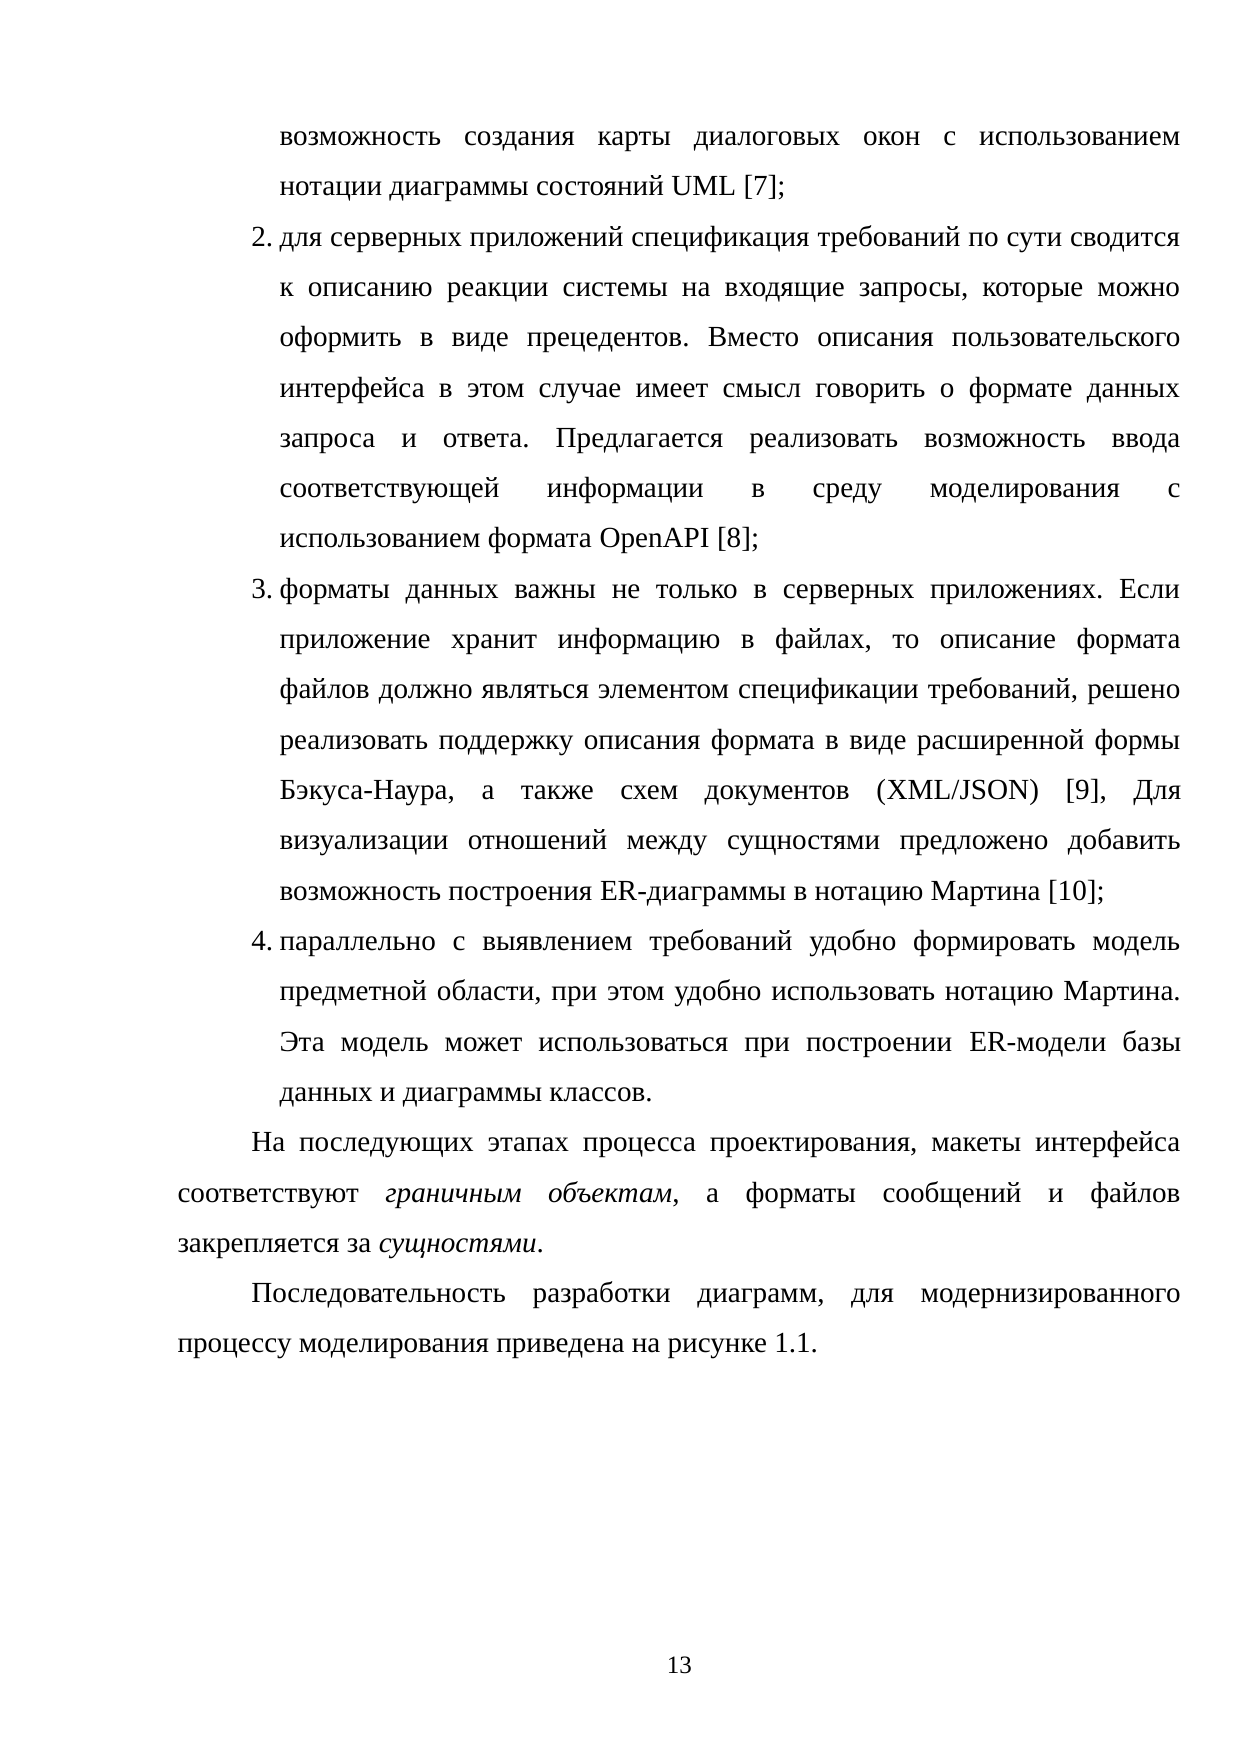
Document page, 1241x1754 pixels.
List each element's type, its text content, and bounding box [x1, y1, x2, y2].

list возможность создания карты диалоговых окон с использованием нотации диаграммы состояний UML [7]; [251, 118, 1181, 202]
text На последующих этапах процесса проектирования, макеты интерфейса соответствуют граничным объектам, а форматы сообщений и файлов закрепляется за сущностями. [177, 1124, 1181, 1258]
list для серверных приложений спецификация требований по сути сводится к описанию реакции системы на входящие запросы, которые можно оформить в виде прецедентов. Вместо описания пользовательского интерфейса в этом случае имеет смысл говорить о формате данных запроса и ответа. Предлагается реализовать возможность ввода соответствующей информации в среду моделирования с использованием формата OpenAPI [8]; [251, 219, 1181, 554]
text Последовательность разработки диаграмм, для модернизированного процессу моделирования приведена на рисунке 1.1. [177, 1275, 1181, 1359]
list форматы данных важны не только в серверных приложениях. Если приложение хранит информацию в файлах, то описание формата файлов должно являться элементом спецификации требований, решено реализовать поддержку описания формата в виде расширенной формы Бэкуса-Наура, а также схем документов (XML/JSON) [9], Для визуализации отношений между сущностями предложено добавить возможность построения ER-диаграммы в нотацию Мартина [10]; [251, 571, 1181, 906]
list параллельно с выявлением требований удобно формировать модель предметной области, при этом удобно использовать нотацию Мартина. Эта модель может использоваться при построении ER-модели базы данных и диаграммы классов. [251, 923, 1181, 1108]
